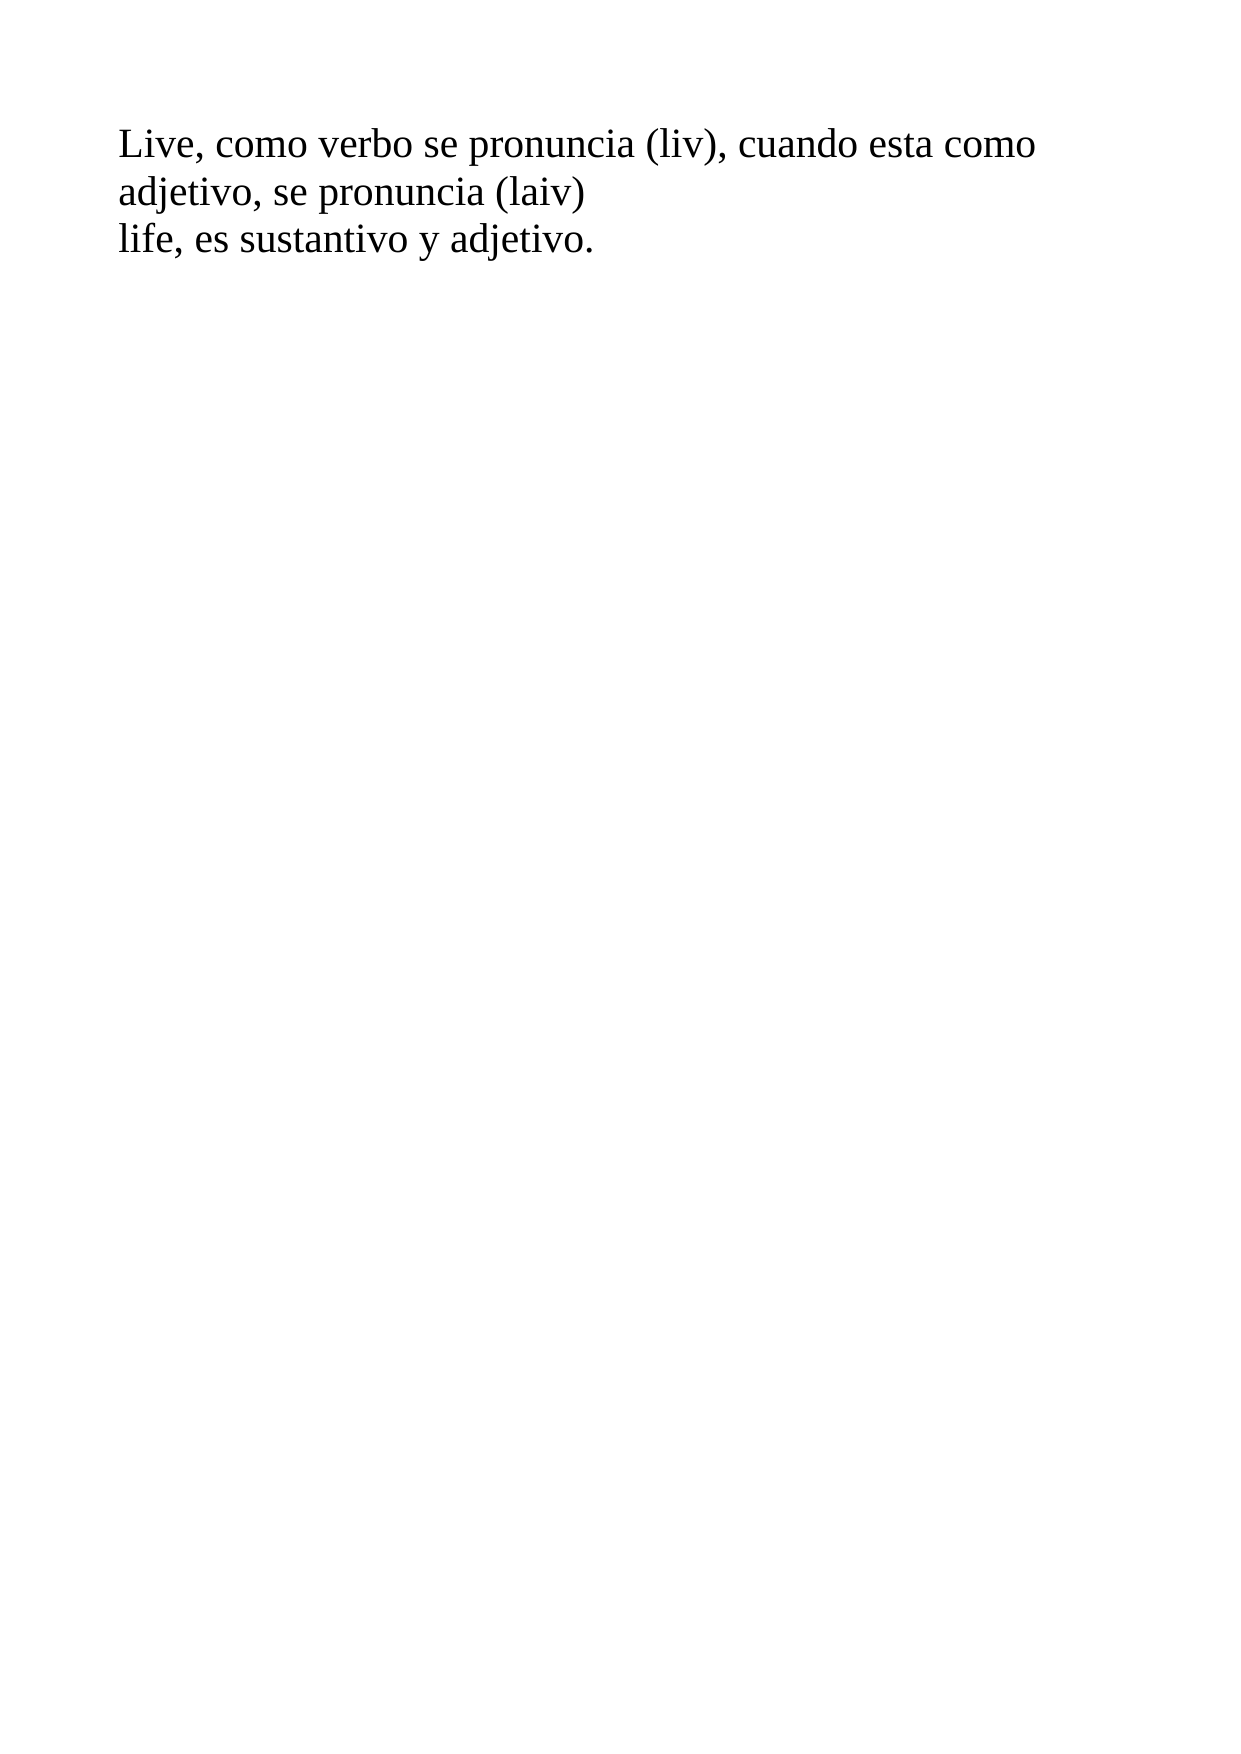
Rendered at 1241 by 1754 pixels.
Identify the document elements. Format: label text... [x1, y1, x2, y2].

text Live, como verbo se pronuncia (liv), cuando esta como adjetivo, se pronuncia (laiv) [118, 118, 1122, 214]
text life, es sustantivo y adjetivo. [118, 214, 1122, 262]
